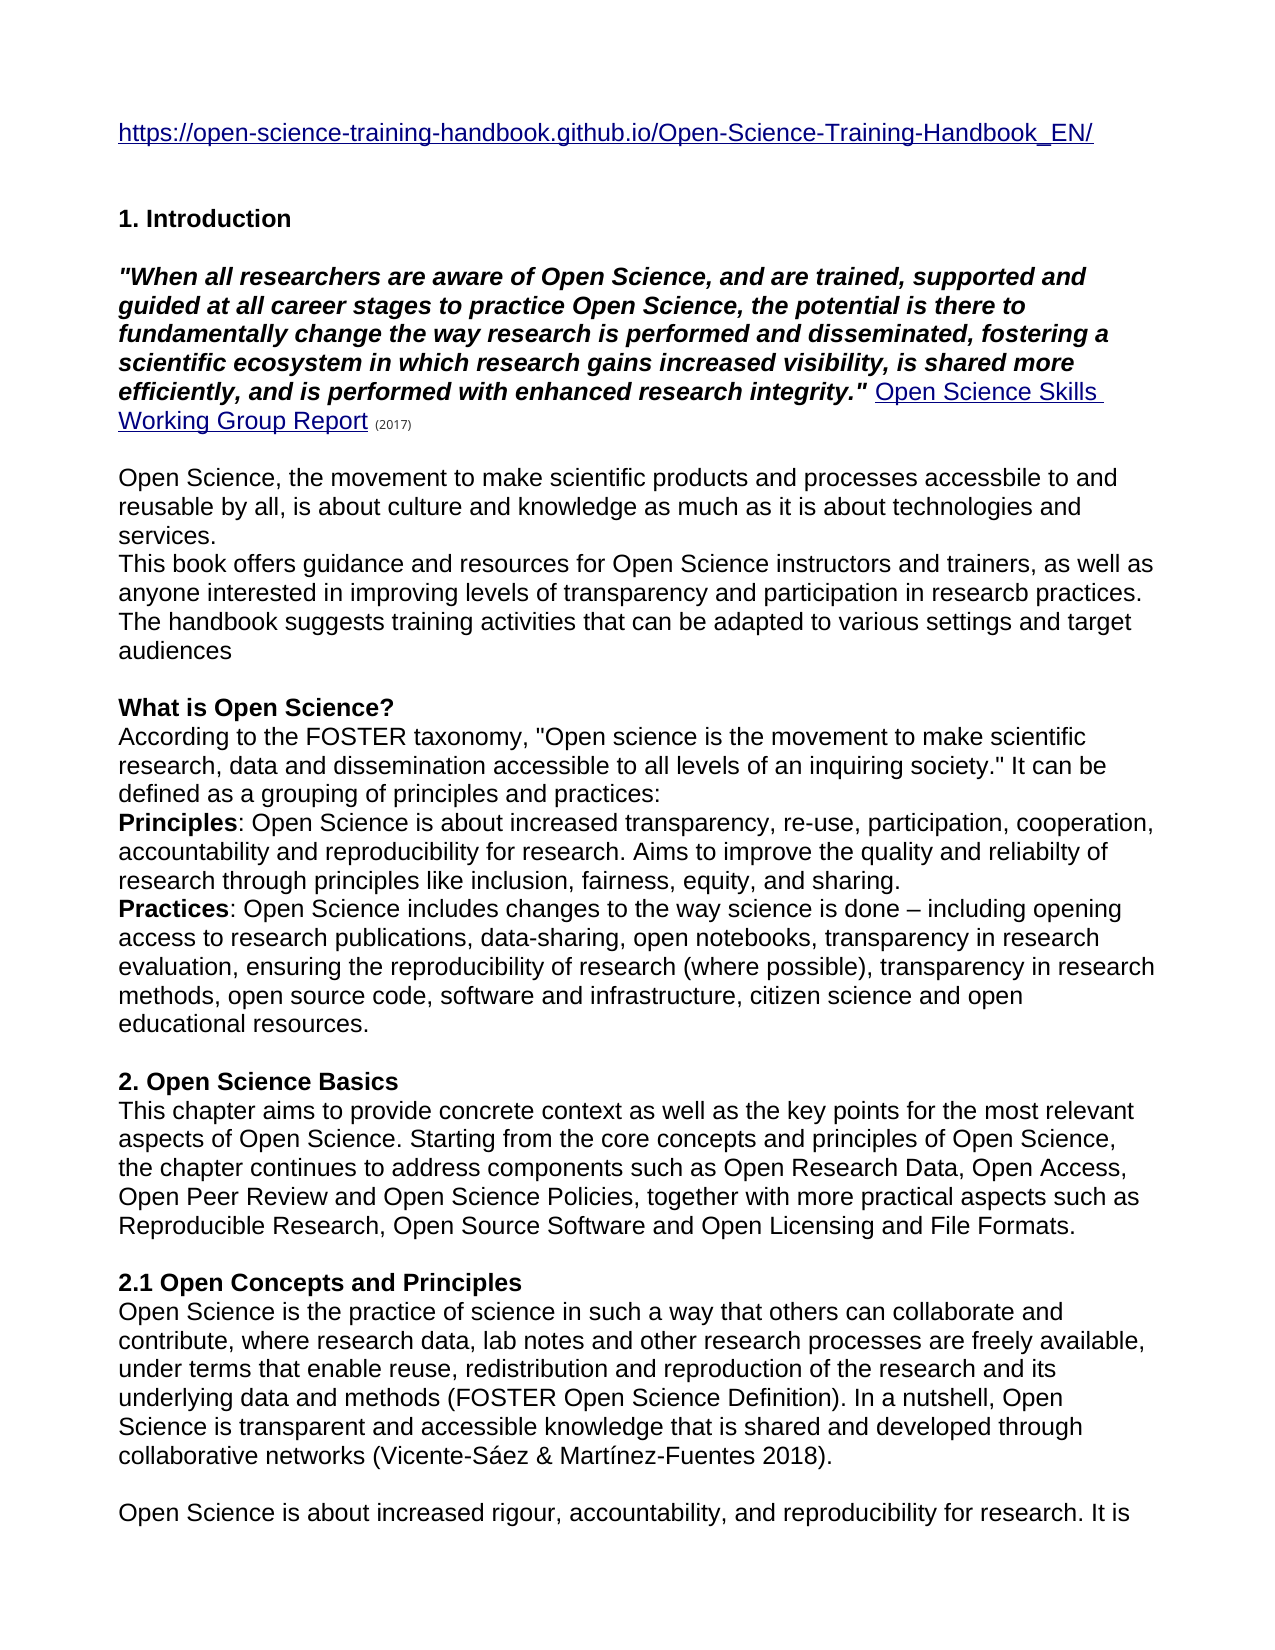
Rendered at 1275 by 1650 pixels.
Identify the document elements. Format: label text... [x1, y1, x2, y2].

text What is Open Science? [118, 693, 1157, 722]
text Principles: Open Science is about increased transparency, re-use, participation, cooperation, accountability and reproducibility for research. Aims to improve the quality and reliabilty of research through principles like inclusion, fairness, equity, and sharing. [118, 808, 1157, 894]
text Open Science, the movement to make scientific products and processes accessbile to and reusable by all, is about culture and knowledge as much as it is about technologies and services. [118, 463, 1157, 549]
text Open Science is the practice of science in such a way that others can collaborate and contribute, where research data, lab notes and other research processes are freely available, under terms that enable reuse, redistribution and reproduction of the research and its underlying data and methods (FOSTER Open Science Definition). In a nutshell, Open Science is transparent and accessible knowledge that is shared and developed through collaborative networks (Vicente-Sáez & Martínez-Fuentes 2018). [118, 1297, 1157, 1469]
text Practices: Open Science includes changes to the way science is done – including opening access to research publications, data-sharing, open notebooks, transparency in research evaluation, ensuring the reproducibility of research (where possible), transparency in research methods, open source code, software and infrastructure, citizen science and open educational resources. [118, 894, 1157, 1038]
text 2.1 Open Concepts and Principles [118, 1268, 1157, 1297]
text The handbook suggests training activities that can be adapted to various settings and target audiences [118, 607, 1157, 664]
text 2. Open Science Basics [118, 1067, 1157, 1096]
text This chapter aims to provide concrete context as well as the key points for the most relevant aspects of Open Science. Starting from the core concepts and principles of Open Science, the chapter continues to address components such as Open Research Data, Open Access, Open Peer Review and Open Science Policies, together with more practical aspects such as Reproducible Research, Open Source Software and Open Licensing and File Formats. [118, 1096, 1157, 1239]
text This book offers guidance and resources for Open Science instructors and trainers, as well as anyone interested in improving levels of transparency and participation in researcb practices. [118, 549, 1157, 607]
text Open Science is about increased rigour, accountability, and reproducibility for research. It is [118, 1498, 1157, 1527]
text According to the FOSTER taxonomy, "Open science is the movement to make scientific research, data and dissemination accessible to all levels of an inquiring society." It can be defined as a grouping of principles and practices: [118, 722, 1157, 808]
text "When all researchers are aware of Open Science, and are trained, supported and guided at all career stages to practice Open Science, the potential is there to fundamentally change the way research is performed and disseminated, fostering a scientific ecosystem in which research gains increased visibility, is shared more efficiently, and is performed with enhanced research integrity." Open Science Skills Working Group Report (2017) [118, 262, 1157, 434]
text 1. Introduction [118, 204, 1157, 233]
text https://open-science-training-handbook.github.io/Open-Science-Training-Handbook_EN/ [118, 118, 1157, 147]
